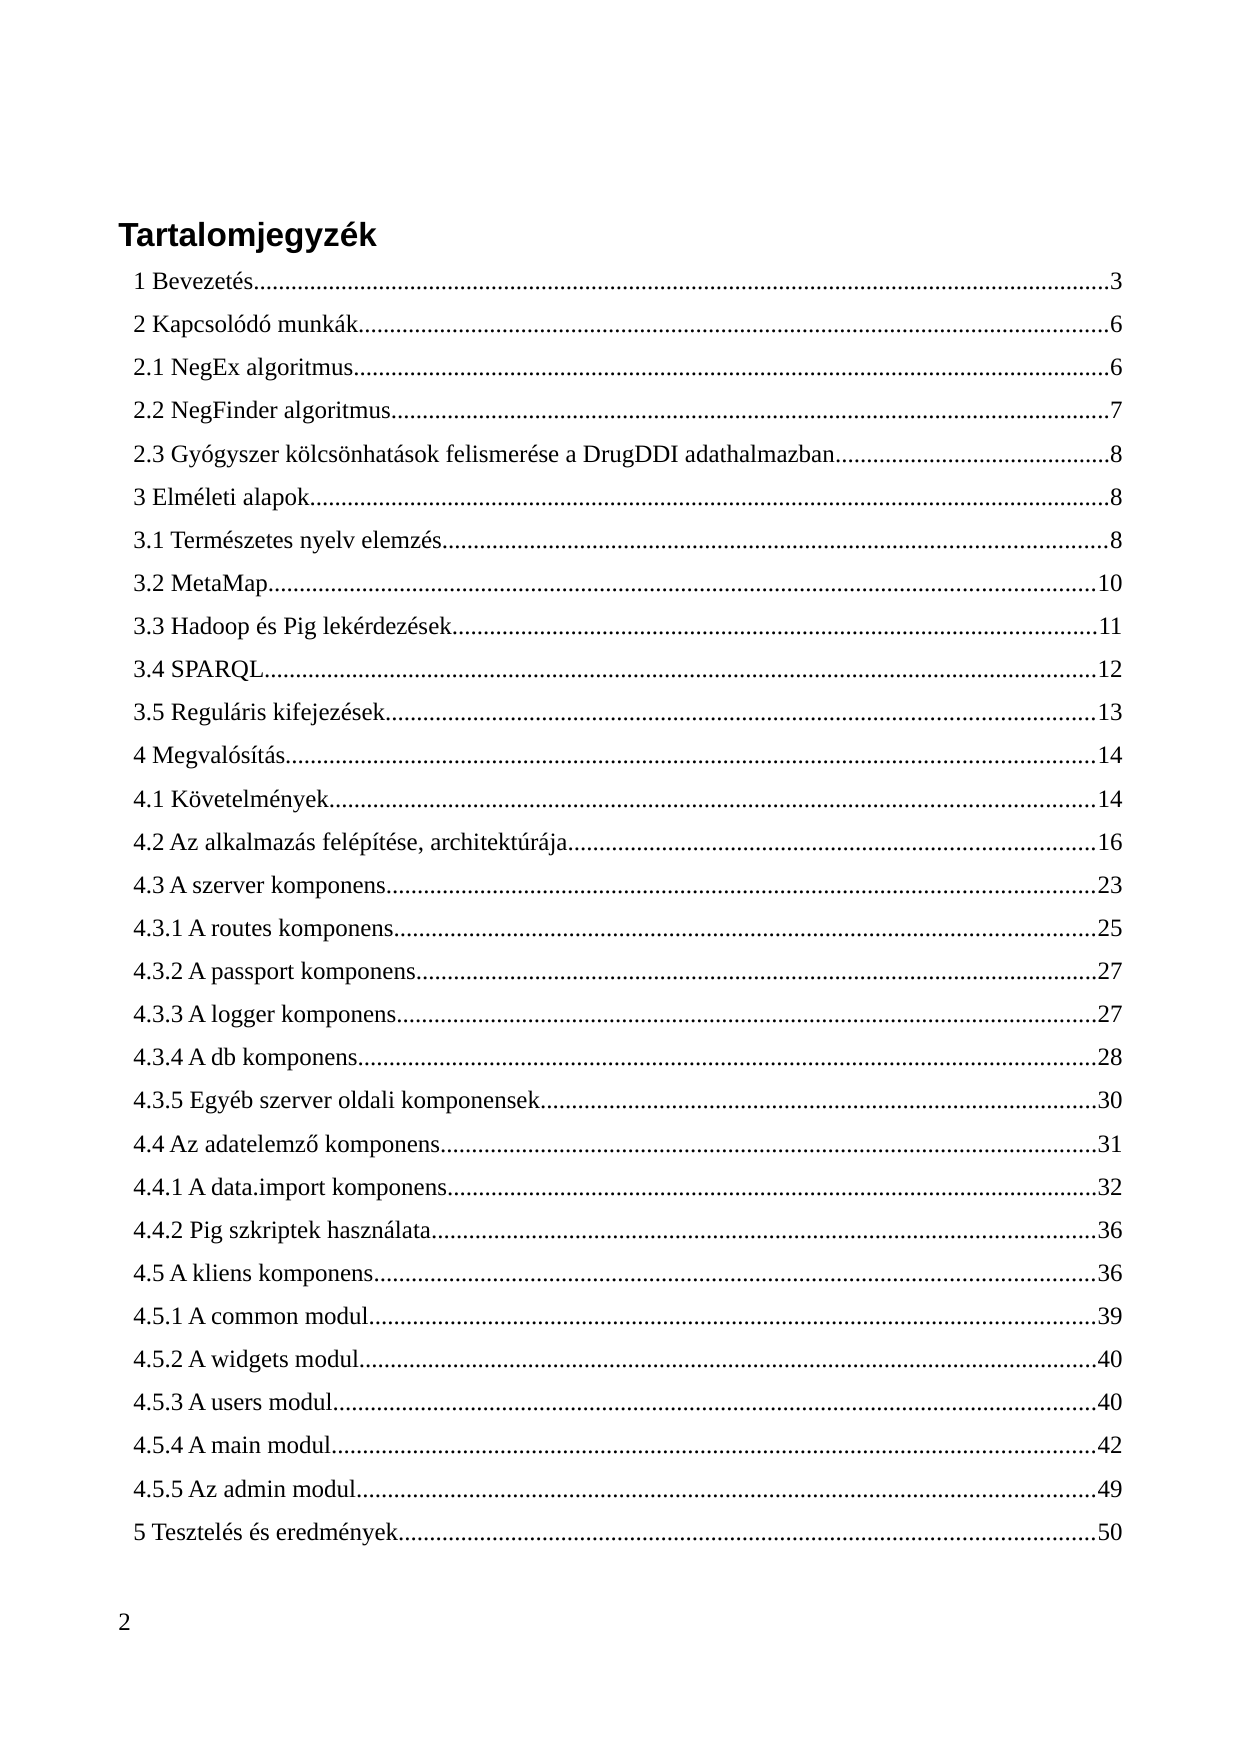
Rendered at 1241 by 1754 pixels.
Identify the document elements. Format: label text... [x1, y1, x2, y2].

subtitle 4.3.2 A passport komponens 27 [133, 956, 1122, 985]
subtitle 4.3.4 A db komponens 28 [133, 1042, 1122, 1071]
subtitle 3.3 Hadoop és Pig lekérdezések 11 [133, 611, 1122, 640]
subtitle Tartalomjegyzék [118, 215, 1122, 254]
subtitle 3.4 SPARQL 12 [133, 654, 1122, 683]
subtitle 4.3 A szerver komponens 23 [133, 870, 1122, 899]
subtitle 4.3.3 A logger komponens 27 [133, 999, 1122, 1028]
subtitle 4.3.1 A routes komponens 25 [133, 913, 1122, 942]
subtitle 4.5.4 A main modul 42 [133, 1431, 1122, 1459]
subtitle 4 Megvalósítás 14 [133, 741, 1122, 769]
subtitle 3.2 MetaMap 10 [133, 568, 1122, 597]
subtitle 4.5.3 A users modul 40 [133, 1387, 1122, 1416]
subtitle 4.2 Az alkalmazás felépítése, architektúrája 16 [133, 827, 1122, 856]
subtitle 5 Tesztelés és eredmények 50 [133, 1517, 1122, 1546]
subtitle 4.4.2 Pig szkriptek használata 36 [133, 1215, 1122, 1244]
subtitle 4.3.5 Egyéb szerver oldali komponensek 30 [133, 1086, 1122, 1114]
subtitle 4.5.2 A widgets modul 40 [133, 1344, 1122, 1373]
subtitle 4.5 A kliens komponens 36 [133, 1258, 1122, 1287]
subtitle 4.5.5 Az admin modul 49 [133, 1474, 1122, 1502]
subtitle 1 Bevezetés 3 [133, 266, 1122, 295]
subtitle 4.1 Követelmények 14 [133, 784, 1122, 812]
subtitle 3.5 Reguláris kifejezések 13 [133, 697, 1122, 726]
subtitle 3 Elméleti alapok 8 [133, 482, 1122, 511]
subtitle 4.5.1 A common modul 39 [133, 1301, 1122, 1330]
subtitle 2.2 NegFinder algoritmus 7 [133, 396, 1122, 424]
subtitle 4.4.1 A data.import komponens 32 [133, 1172, 1122, 1201]
subtitle 2.3 Gyógyszer kölcsönhatások felismerése a DrugDDI adathalmazban 8 [133, 439, 1122, 467]
subtitle 2 Kapcsolódó munkák 6 [133, 309, 1122, 338]
subtitle 2.1 NegEx algoritmus 6 [133, 352, 1122, 381]
subtitle 3.1 Természetes nyelv elemzés 8 [133, 525, 1122, 554]
subtitle 4.4 Az adatelemző komponens 31 [133, 1129, 1122, 1157]
